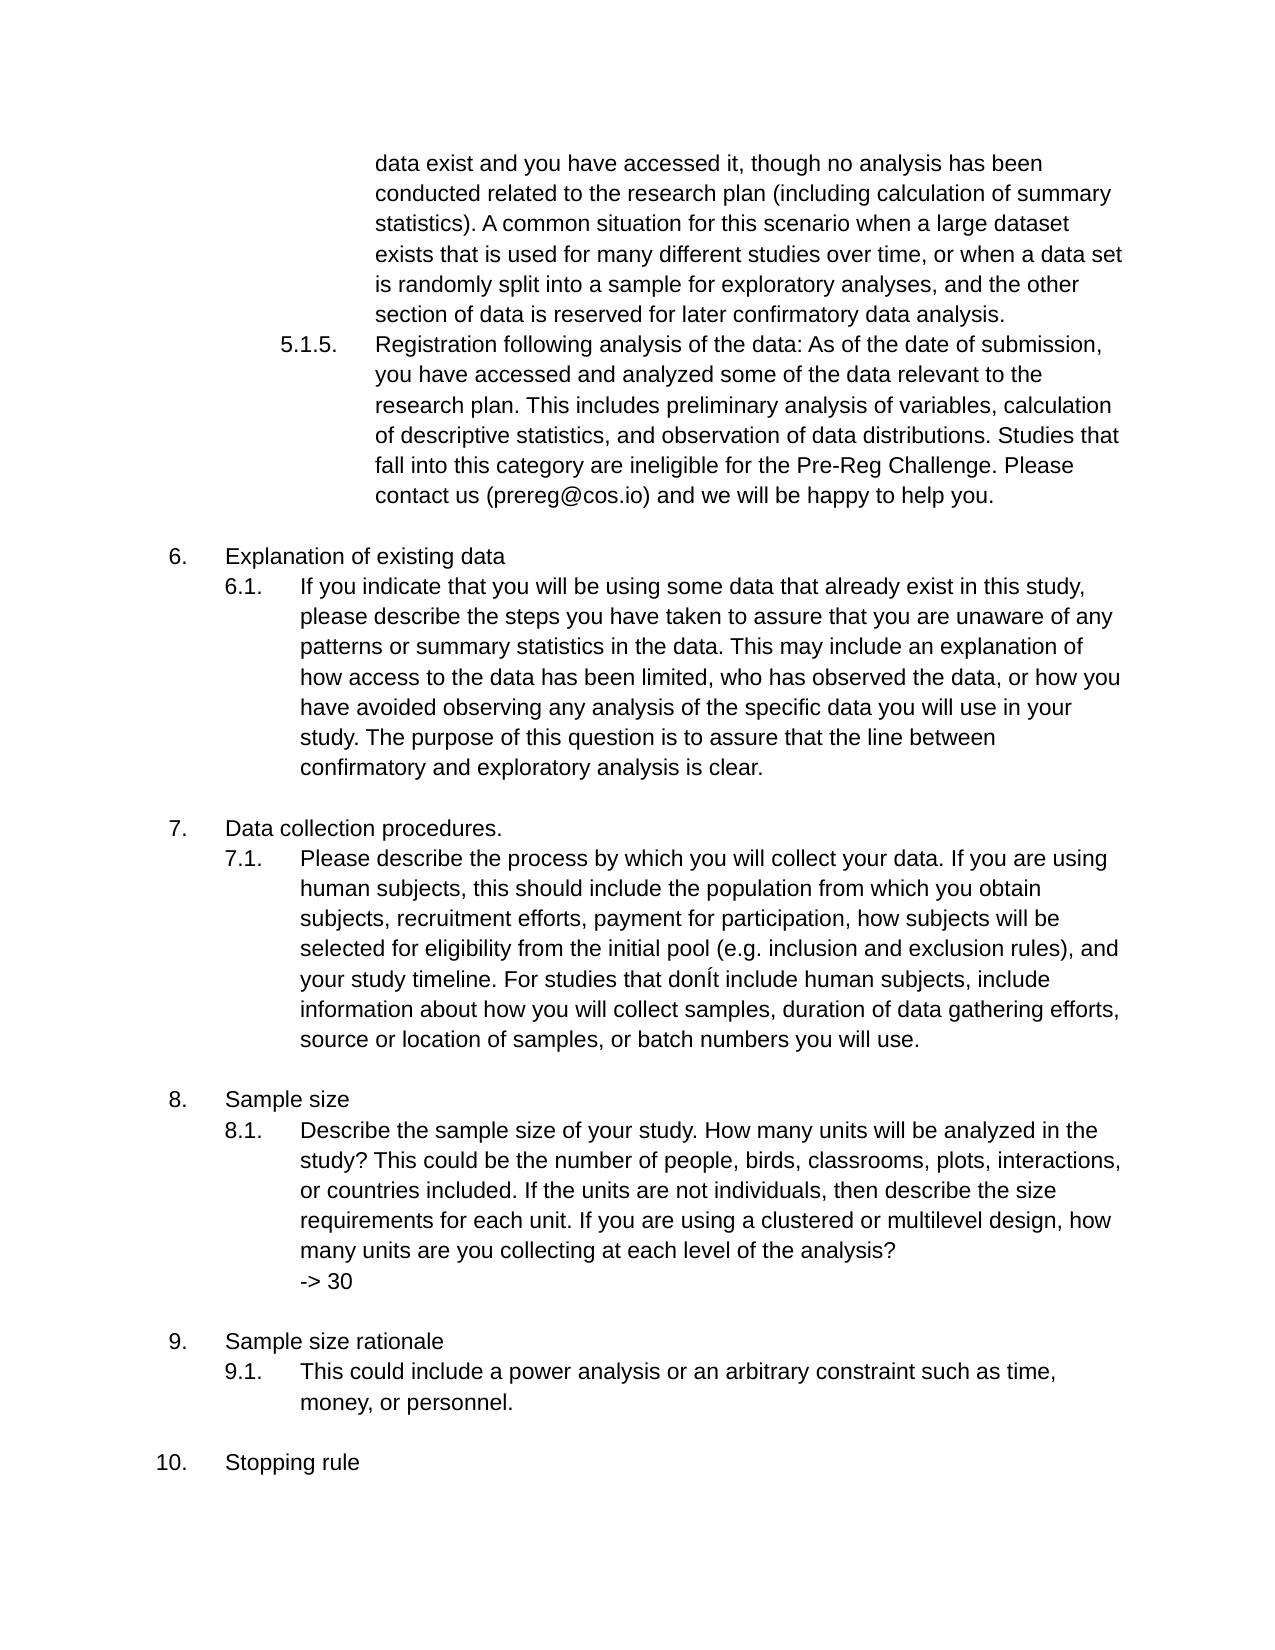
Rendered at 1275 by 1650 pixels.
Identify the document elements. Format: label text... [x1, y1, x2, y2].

list Sample size [187, 1086, 1125, 1113]
list Registration following analysis of the data: As of the date of submission, you have accessed and analyzed some of the data relevant to the research plan. This includes preliminary analysis of variables, calculation of descriptive statistics, and observation of data distributions. Studies that fall into this category are ineligible for the Pre-Reg Challenge. Please contact us (prereg@cos.io) and we will be happy to help you. [337, 331, 1125, 509]
list Describe the sample size of your study. How many units will be analyzed in the study? This could be the number of people, birds, classrooms, plots, interactions, or countries included. If the units are not individuals, then describe the size requirements for each unit. If you are using a clustered or multilevel design, how many units are you collecting at each level of the analysis? [262, 1117, 1125, 1264]
list Please describe the process by which you will collect your data. If you are using human subjects, this should include the population from which you obtain subjects, recruitment efforts, payment for participation, how subjects will be selected for eligibility from the initial pool (e.g. inclusion and exclusion rules), and your study timeline. For studies that donÍt include human subjects, include information about how you will collect samples, duration of data gathering efforts, source or location of samples, or batch numbers you will use. [262, 845, 1125, 1052]
list This could include a power analysis or an arbitrary constraint such as time, money, or personnel. [262, 1358, 1125, 1415]
list Data collection procedures. [187, 814, 1125, 841]
list data exist and you have accessed it, though no analysis has been conducted related to the research plan (including calculation of summary statistics). A common situation for this scenario when a large dataset exists that is used for many different studies over time, or when a data set is randomly split into a sample for exploratory analyses, and the other section of data is reserved for later confirmatory data analysis. [337, 150, 1125, 327]
list If you indicate that you will be using some data that already exist in this study, please describe the steps you have taken to assure that you are unaware of any patterns or summary statistics in the data. This may include an explanation of how access to the data has been limited, who has observed the data, or how you have avoided observing any analysis of the specific data you will use in your study. The purpose of this question is to assure that the line between confirmatory and exploratory analysis is clear. [262, 573, 1125, 781]
list Stopping rule [187, 1449, 1125, 1475]
list Sample size rationale [187, 1328, 1125, 1354]
list Explanation of existing data [187, 543, 1125, 569]
list -> 30 [262, 1268, 1125, 1294]
